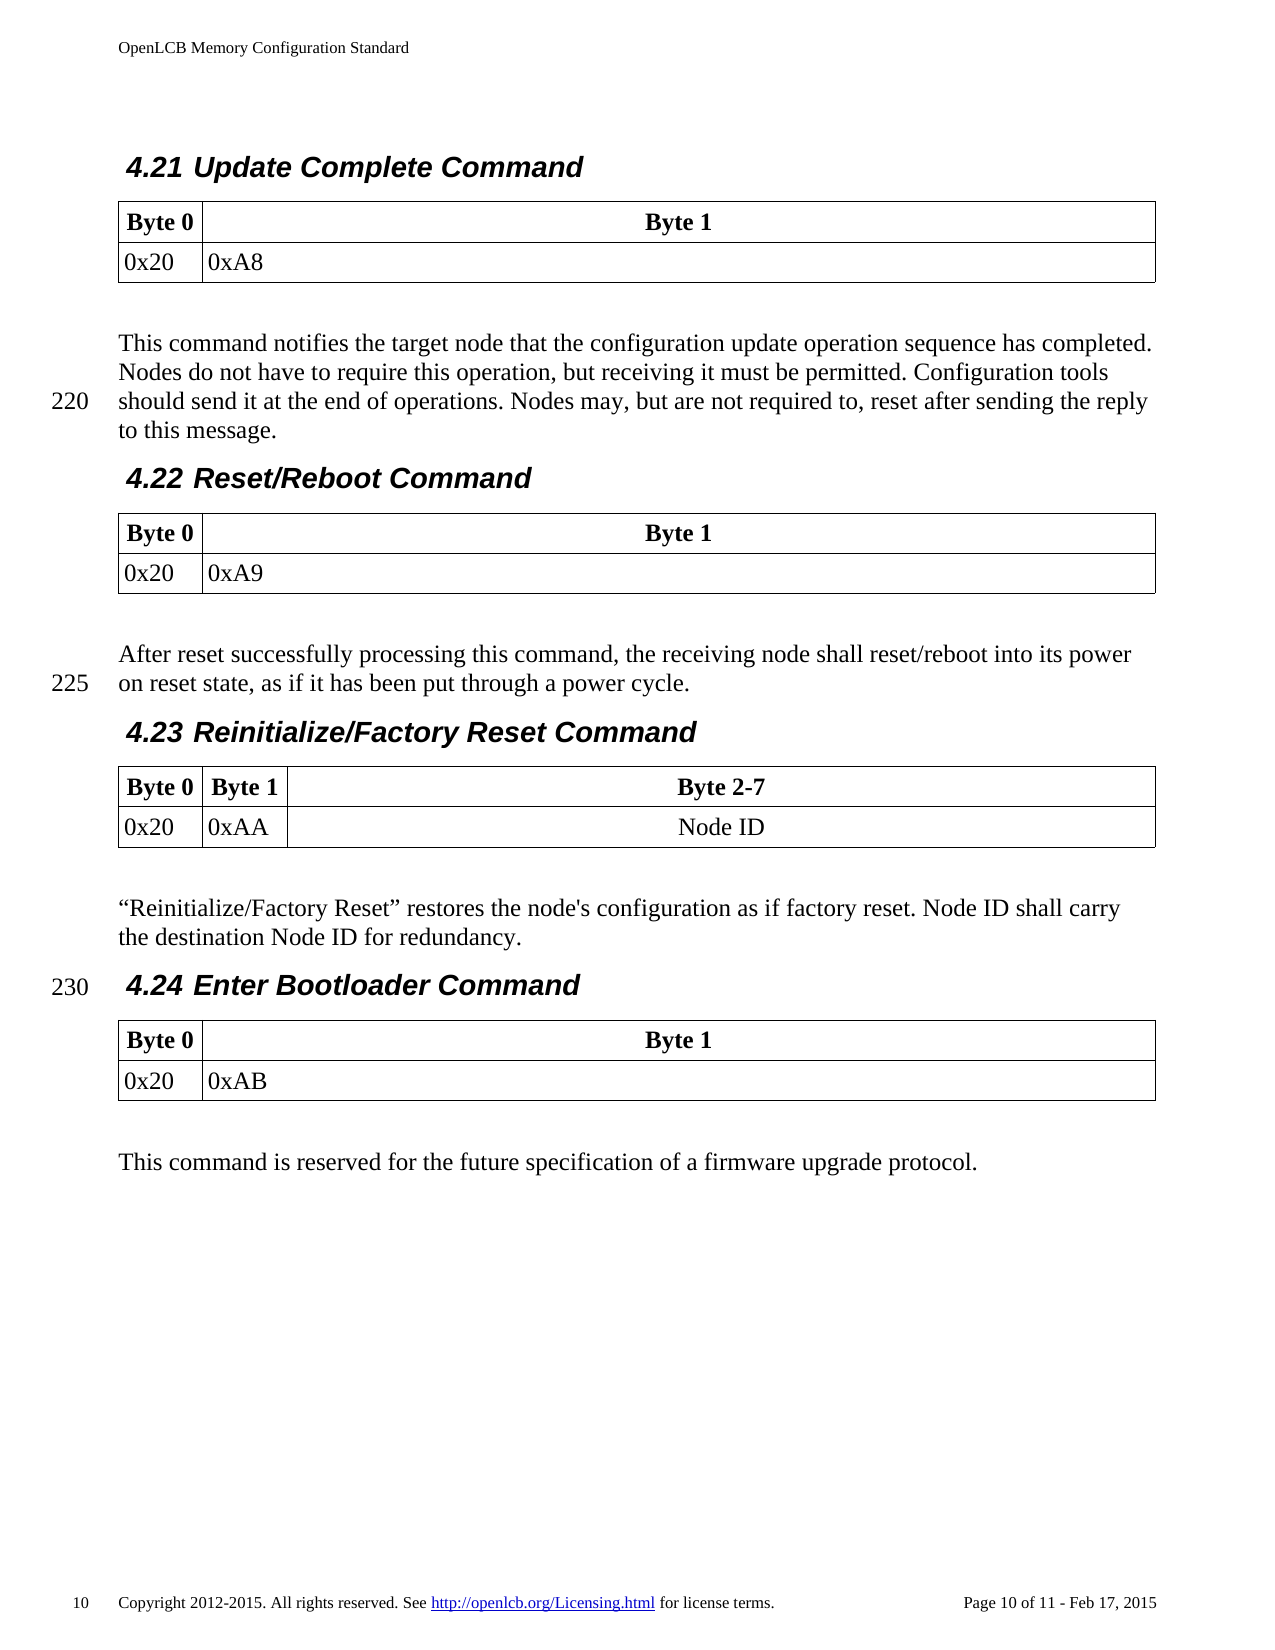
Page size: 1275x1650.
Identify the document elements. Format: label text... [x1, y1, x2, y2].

table_header Byte 0 [119, 514, 202, 553]
table_cell 0x20 [119, 1061, 202, 1100]
table_header Byte 1 [203, 514, 1155, 553]
table_header Byte 0 [119, 1021, 202, 1060]
table_cell Node ID [288, 807, 1155, 847]
table_header Byte 1 [203, 767, 287, 806]
table_cell 0x20 [119, 243, 202, 282]
table_header Byte 1 [203, 202, 1155, 242]
subtitle Reinitialize/Factory Reset Command [118, 715, 1157, 748]
text After reset successfully processing this command, the receiving node shall reset/reboot into its power on reset state, as if it has been put through a power cycle. [118, 639, 1157, 697]
subtitle Reset/Reboot Command [118, 461, 1157, 495]
table_cell 0x20 [119, 807, 202, 847]
table_cell 0xA8 [203, 243, 1155, 282]
table_header Byte 1 [203, 1021, 1155, 1060]
table_cell 0x20 [119, 554, 202, 593]
text This command is reserved for the future specification of a firmware upgrade protocol. [118, 1147, 1157, 1176]
subtitle Enter Bootloader Command [118, 968, 1157, 1002]
table_cell 0xA9 [203, 554, 1155, 593]
table_header Byte 0 [119, 767, 202, 806]
table_cell 0xAB [203, 1061, 1155, 1100]
text This command notifies the target node that the configuration update operation sequence has completed. Nodes do not have to require this operation, but receiving it must be permitted. Configuration tools should send it at the end of operations. Nodes may, but are not required to, reset after sending the reply to this message. [118, 328, 1157, 443]
table_header Byte 0 [119, 202, 202, 242]
text “Reinitialize/Factory Reset” restores the node's configuration as if factory reset. Node ID shall carry the destination Node ID for redundancy. [118, 893, 1157, 951]
subtitle Update Complete Command [118, 150, 1157, 183]
table_cell 0xAA [203, 807, 287, 847]
table_header Byte 2-7 [288, 767, 1155, 806]
